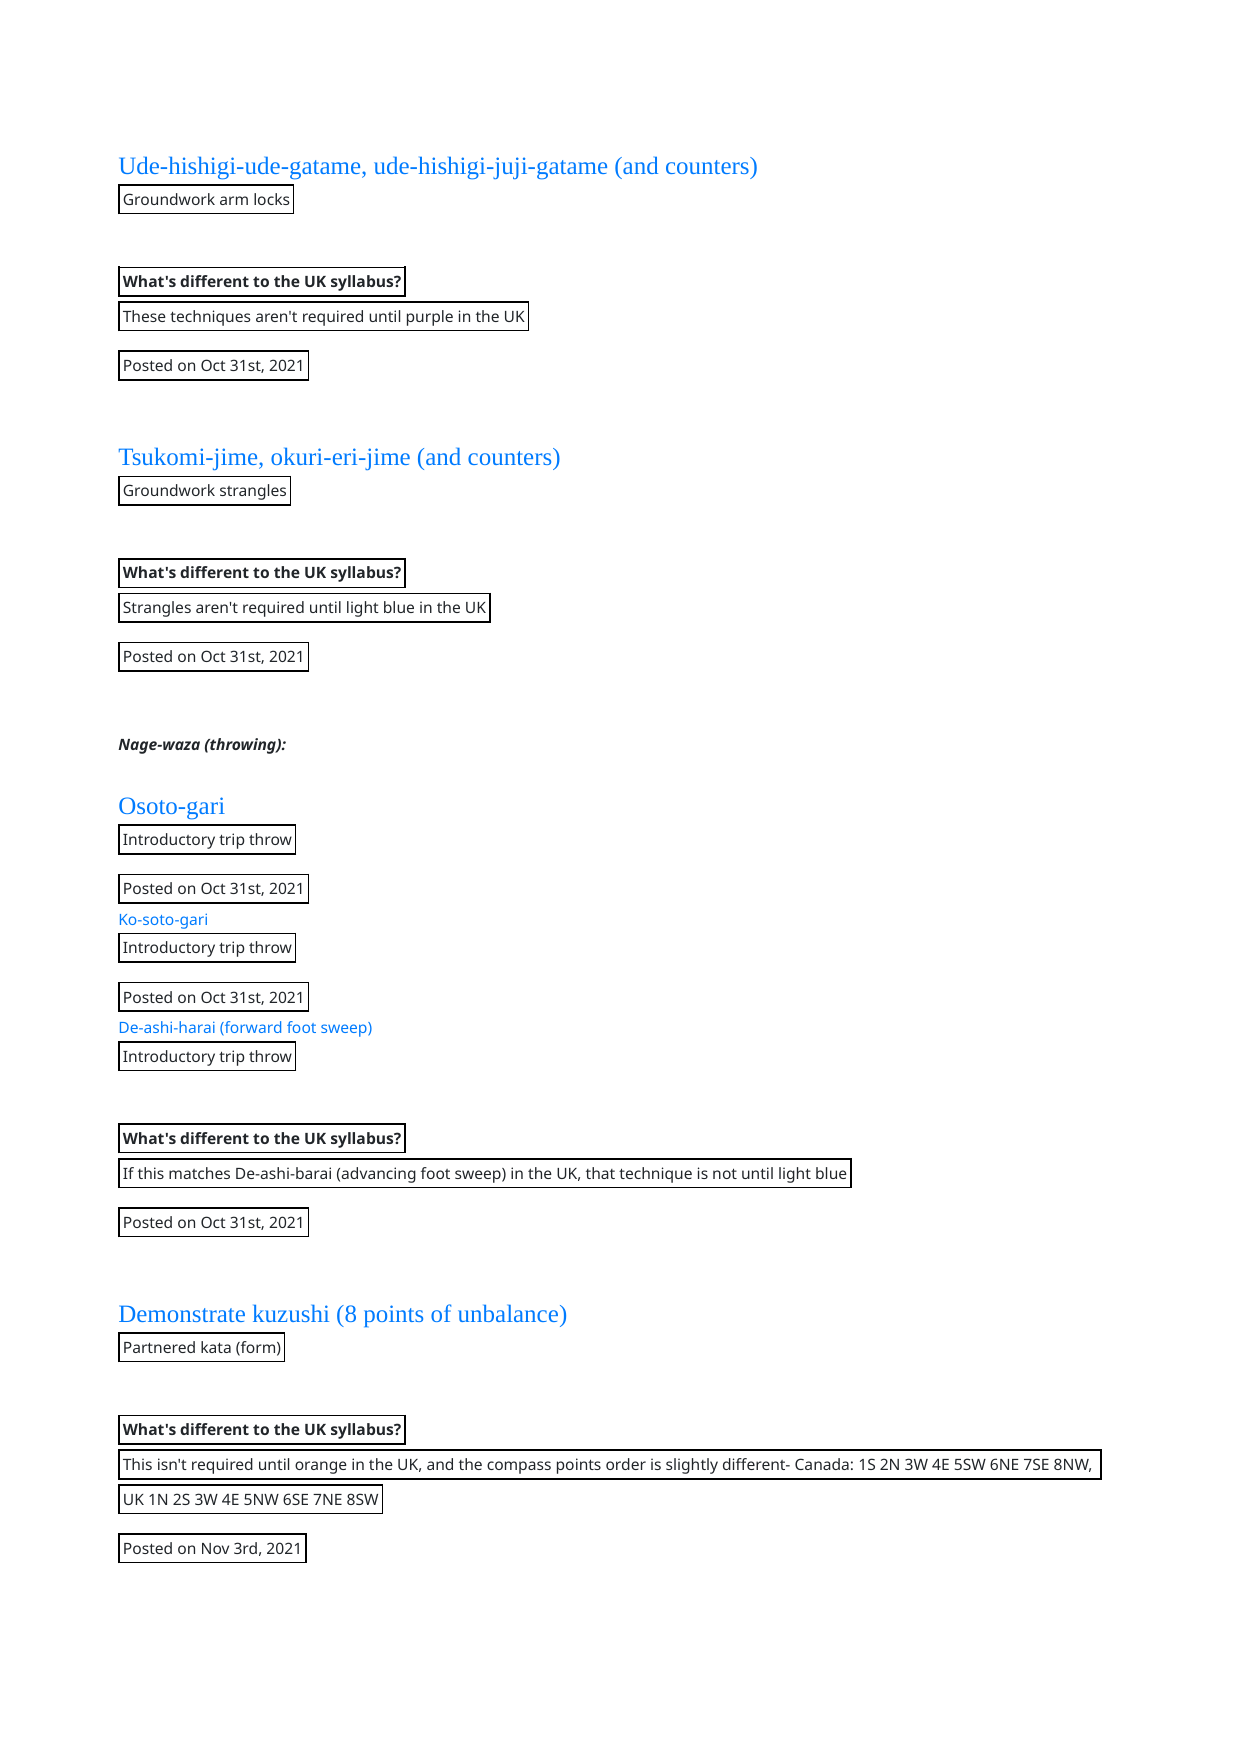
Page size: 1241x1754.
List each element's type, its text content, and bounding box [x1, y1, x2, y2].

text [406, 1123, 1122, 1153]
text Posted on Oct 31st, 2021 [120, 875, 308, 902]
text Ko-soto-gari [118, 908, 1122, 929]
text Posted on Nov 3rd, 2021 [120, 1535, 305, 1562]
text [309, 1207, 1122, 1237]
text [406, 1414, 1122, 1445]
text Posted on Oct 31st, 2021 [120, 1209, 308, 1236]
text What's different to the UK syllabus? [120, 1416, 404, 1443]
text [296, 1041, 1122, 1071]
text What's different to the UK syllabus? [120, 560, 404, 587]
text Nage-waza (throwing): [118, 734, 1122, 755]
text [309, 350, 1122, 381]
text Demonstrate kuzushi (8 points of unbalance) [118, 1299, 1122, 1328]
text [296, 933, 1122, 963]
text [852, 1158, 1122, 1188]
text What's different to the UK syllabus? [120, 268, 404, 295]
text Ude-hishigi-ude-gatame, ude-hishigi-juji-gatame (and counters) [118, 151, 1122, 180]
text [529, 301, 1122, 331]
text Posted on Oct 31st, 2021 [120, 983, 308, 1010]
text De-ashi-harai (forward foot sweep) [118, 1017, 1122, 1038]
text Introductory trip throw [120, 1043, 295, 1070]
text If this matches De-ashi-barai (advancing foot sweep) in the UK, that technique is not until light blue [120, 1160, 850, 1187]
text [406, 558, 1122, 588]
text [285, 1332, 1122, 1362]
text Strangles aren't required until light blue in the UK [120, 594, 489, 621]
text [309, 642, 1122, 672]
text Osoto-gari [118, 791, 1122, 820]
text These techniques aren't required until purple in the UK [120, 303, 528, 330]
text [291, 476, 1122, 506]
text [406, 266, 1122, 297]
text Groundwork strangles [120, 477, 290, 504]
text [309, 873, 1122, 904]
text Posted on Oct 31st, 2021 [120, 352, 308, 379]
text Tsukomi-jime, okuri-eri-jime (and counters) [118, 442, 1122, 471]
text What's different to the UK syllabus? [120, 1125, 404, 1152]
text [307, 1533, 1122, 1563]
text [294, 184, 1122, 214]
text This isn't required until orange in the UK, and the compass points order is slightly different- Canada: 1S 2N 3W 4E 5SW 6NE 7SE 8NW, UK 1N 2S 3W 4E 5NW 6SE 7NE 8SW [118, 1449, 1122, 1514]
text [309, 982, 1122, 1012]
text [296, 824, 1122, 854]
text Posted on Oct 31st, 2021 [120, 643, 308, 670]
text Introductory trip throw [120, 934, 295, 961]
text Groundwork arm locks [120, 186, 293, 213]
text Partnered kata (form) [120, 1334, 284, 1361]
text [491, 592, 1122, 623]
text Introductory trip throw [120, 826, 295, 853]
